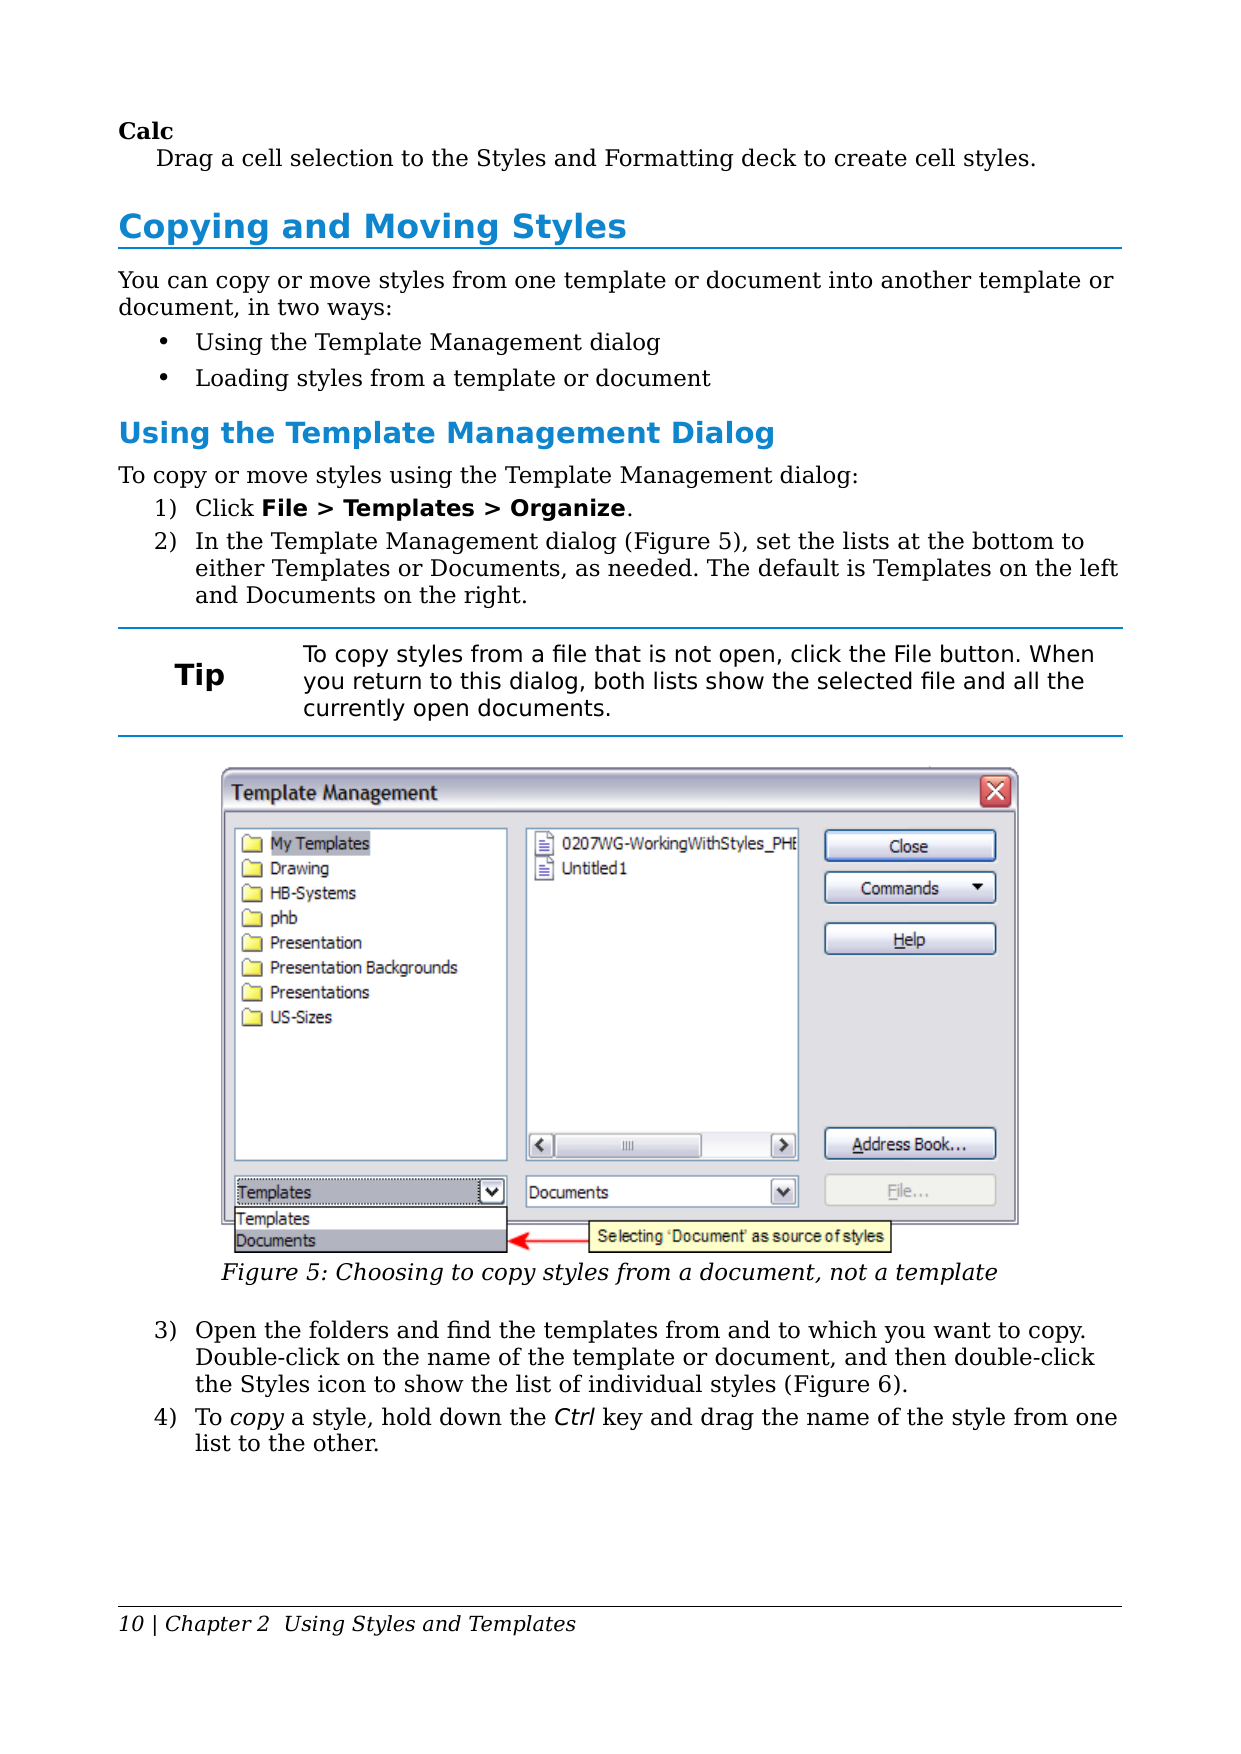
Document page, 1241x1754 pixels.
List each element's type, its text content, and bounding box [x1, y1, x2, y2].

text Calc [118, 118, 1122, 145]
text Figure 5: Choosing to copy styles from a document, not a template [221, 1259, 1019, 1285]
list Using the Template Management dialog [156, 327, 1122, 357]
subtitle Copying and Moving Styles [118, 208, 1122, 247]
list Loading styles from a template or document [156, 363, 1122, 392]
table_header Tip [118, 629, 281, 735]
list To copy a style, hold down the Ctrl key and drag the name of the style from one list to the other. [177, 1404, 1122, 1457]
table_header To copy styles from a file that is not open, click the File button. When you return to this dialog, both lists show the selected file and all the currently open documents. [281, 629, 1122, 735]
subtitle Using the Template Management Dialog [118, 416, 1122, 450]
text Drag a cell selection to the Styles and Formatting deck to create cell styles. [156, 145, 1122, 172]
list You can copy or move styles from one template or document into another template or document, in two ways: [118, 268, 1122, 321]
list In the Template Management dialog (Figure 5), set the lists at the bottom to either Templates or Documents, as needed. The default is Templates on the left and Documents on the right. [177, 528, 1122, 608]
list Click File > Templates > Organize. [177, 496, 1122, 522]
picture [221, 766, 1019, 1253]
list Open the folders and find the templates from and to which you want to copy. Double-click on the name of the template or document, and then double-click the Styles icon to show the list of individual styles (Figure 6). [177, 1318, 1122, 1398]
list To copy or move styles using the Template Management dialog: [118, 462, 1122, 489]
